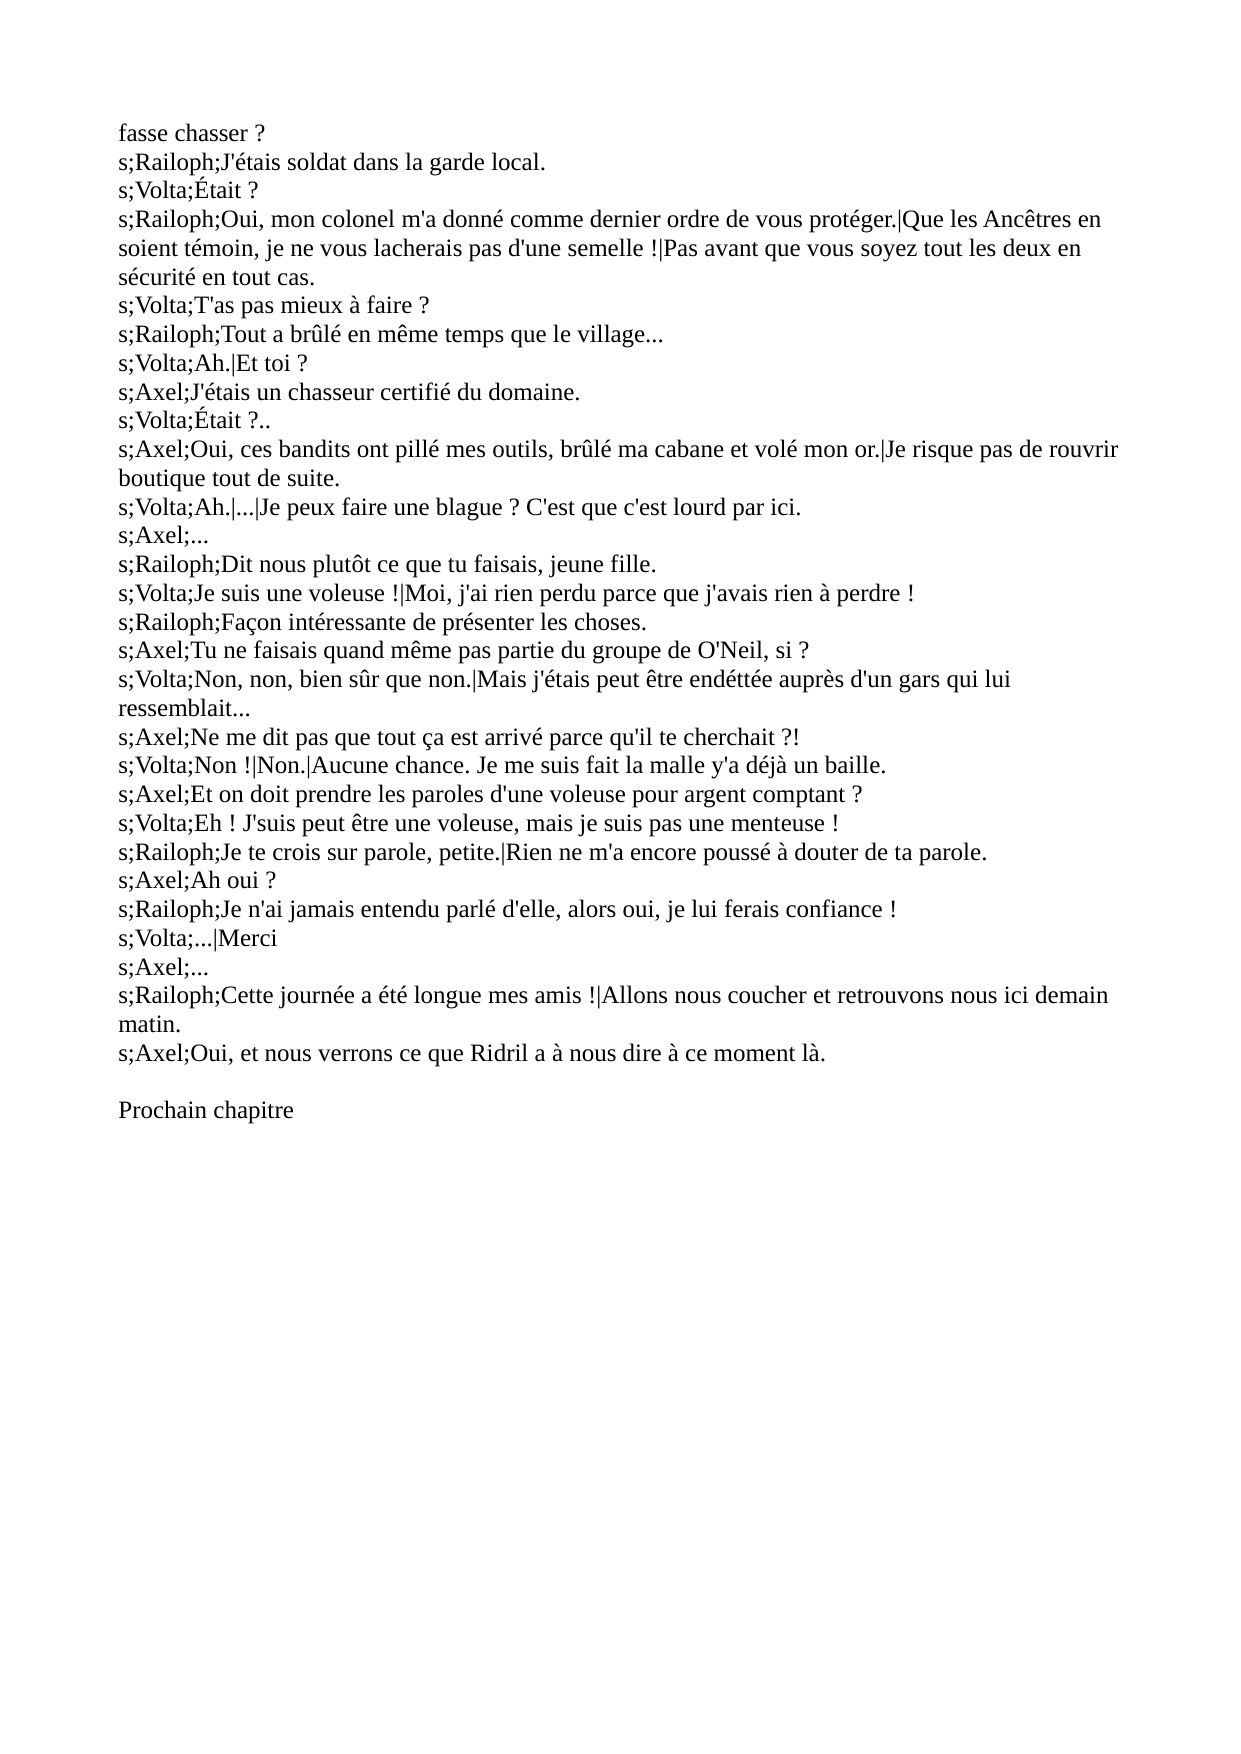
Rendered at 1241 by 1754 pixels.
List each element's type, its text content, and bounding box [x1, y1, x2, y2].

text s;Volta;T'as pas mieux à faire ? [118, 291, 1122, 319]
text Prochain chapitre [118, 1096, 1122, 1124]
text s;Axel;Et on doit prendre les paroles d'une voleuse pour argent comptant ? [118, 779, 1122, 808]
text s;Railoph;J'étais soldat dans la garde local. [118, 147, 1122, 176]
text s;Volta;Eh ! J'suis peut être une voleuse, mais je suis pas une menteuse ! [118, 808, 1122, 837]
text s;Railoph;Je te crois sur parole, petite.|Rien ne m'a encore poussé à douter de ta parole. [118, 837, 1122, 866]
text s;Axel;Tu ne faisais quand même pas partie du groupe de O'Neil, si ? [118, 636, 1122, 664]
text s;Volta;...|Merci [118, 923, 1122, 952]
text s;Volta;Non, non, bien sûr que non.|Mais j'étais peut être endéttée auprès d'un gars qui lui ressemblait... [118, 664, 1122, 722]
text s;Volta;Était ?.. [118, 406, 1122, 434]
text s;Axel;Ah oui ? [118, 866, 1122, 894]
text s;Axel;J'étais un chasseur certifié du domaine. [118, 377, 1122, 406]
text s;Axel;Ne me dit pas que tout ça est arrivé parce qu'il te cherchait ?! [118, 722, 1122, 751]
text s;Railoph;Façon intéressante de présenter les choses. [118, 607, 1122, 636]
text s;Volta;Non !|Non.|Aucune chance. Je me suis fait la malle y'a déjà un baille. [118, 751, 1122, 779]
text s;Axel;... [118, 521, 1122, 549]
text s;Railoph;Cette journée a été longue mes amis !|Allons nous coucher et retrouvons nous ici demain matin. [118, 981, 1122, 1038]
text s;Railoph;Je n'ai jamais entendu parlé d'elle, alors oui, je lui ferais confiance ! [118, 894, 1122, 923]
text s;Volta;Ah.|...|Je peux faire une blague ? C'est que c'est lourd par ici. [118, 492, 1122, 521]
text s;Axel;Oui, ces bandits ont pillé mes outils, brûlé ma cabane et volé mon or.|Je risque pas de rouvrir boutique tout de suite. [118, 434, 1122, 492]
text s;Volta;Ah.|Et toi ? [118, 348, 1122, 377]
text s;Volta;Je suis une voleuse !|Moi, j'ai rien perdu parce que j'avais rien à perdre ! [118, 578, 1122, 607]
text s;Axel;... [118, 952, 1122, 981]
text s;Railoph;Oui, mon colonel m'a donné comme dernier ordre de vous protéger.|Que les Ancêtres en soient témoin, je ne vous lacherais pas d'une semelle !|Pas avant que vous soyez tout les deux en sécurité en tout cas. [118, 204, 1122, 291]
text s;Railoph;Tout a brûlé en même temps que le village... [118, 319, 1122, 348]
text s;Volta;Était ? [118, 176, 1122, 204]
text s;Axel;Oui, et nous verrons ce que Ridril a à nous dire à ce moment là. [118, 1038, 1122, 1067]
text fasse chasser ? [118, 118, 1122, 147]
text s;Railoph;Dit nous plutôt ce que tu faisais, jeune fille. [118, 549, 1122, 578]
